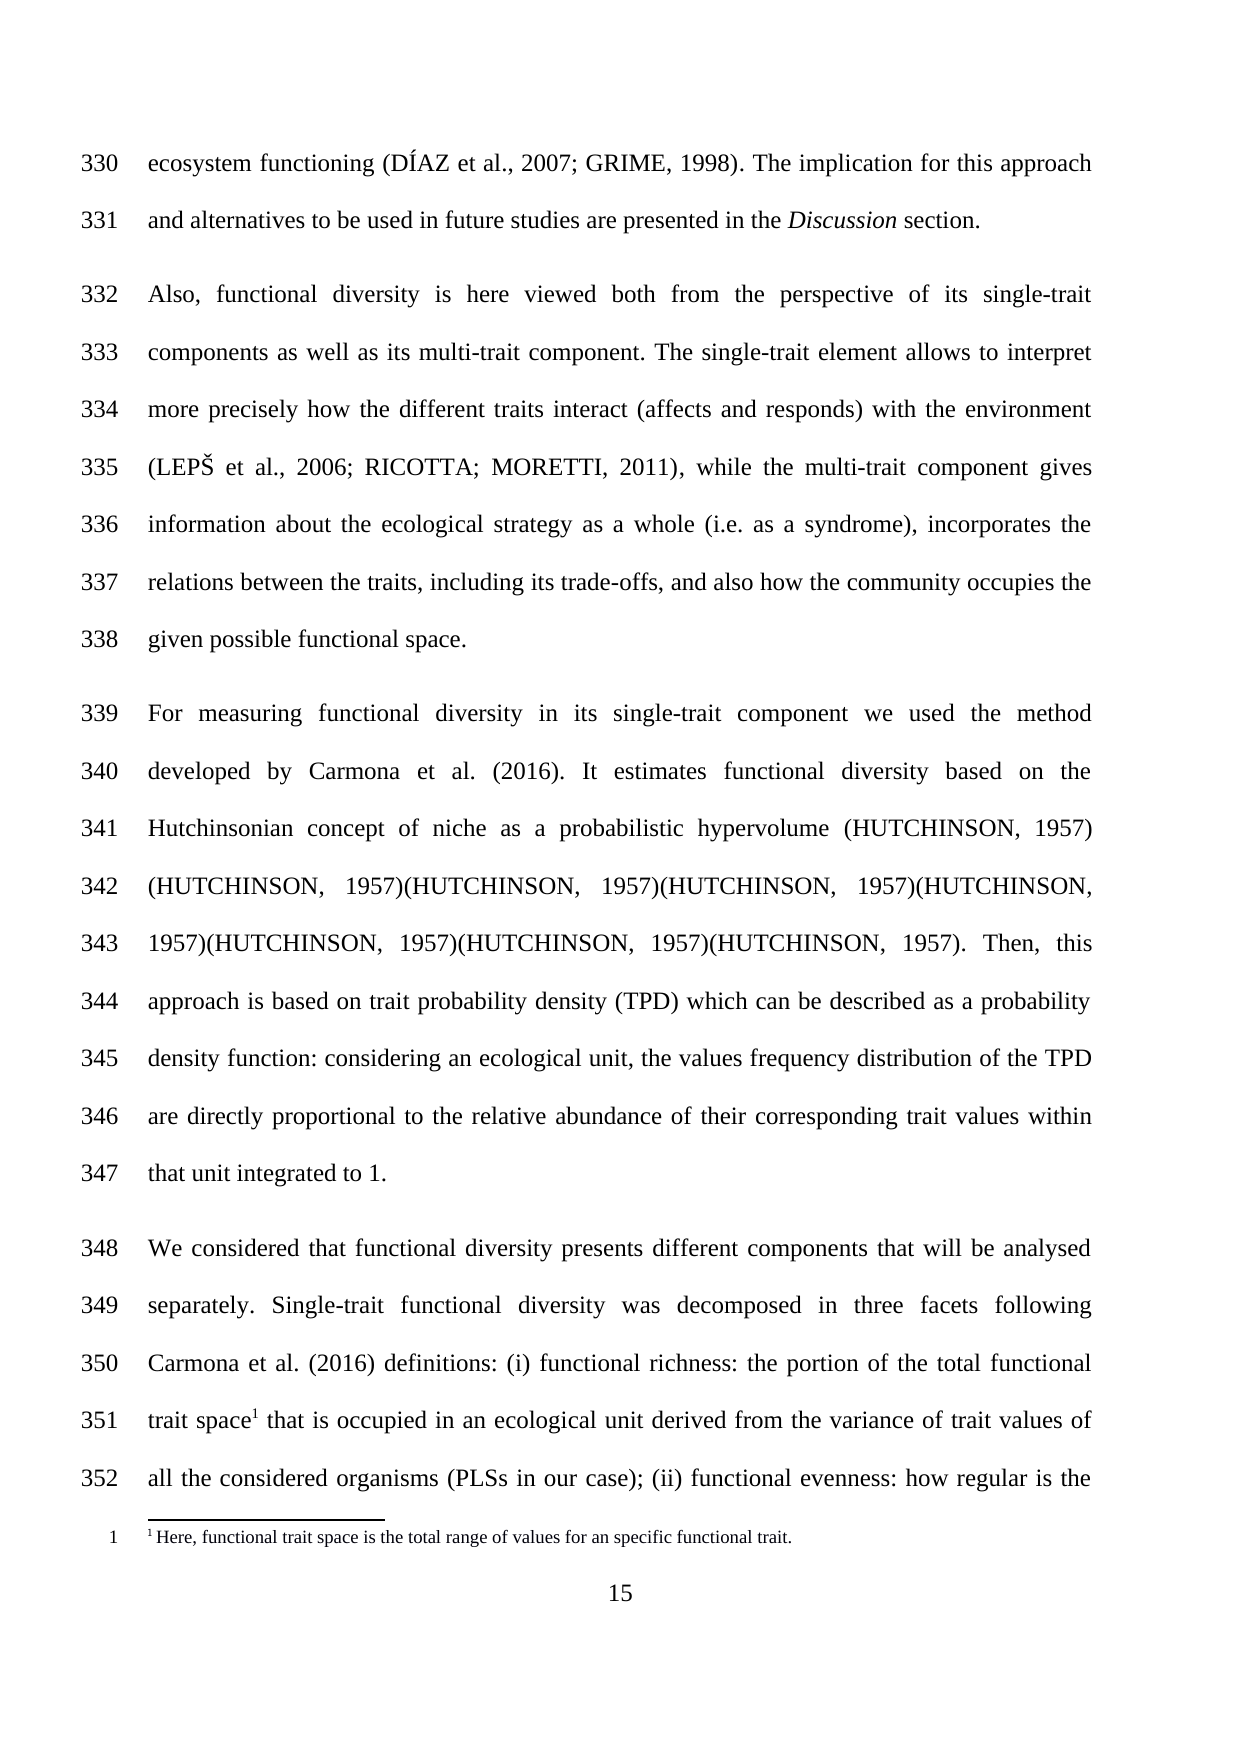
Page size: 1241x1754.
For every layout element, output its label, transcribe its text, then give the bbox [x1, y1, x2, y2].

text Also, functional diversity is here viewed both from the perspective of its single-trait components as well as its multi-trait component. The single-trait element allows to interpret more precisely how the different traits interact (affects and responds) with the environment (LEPŠ et al., 2006; RICOTTA; MORETTI, 2011)⁠, while the multi-trait component gives information about the ecological strategy as a whole (i.e. as a syndrome), incorporates the relations between the traits, including its trade-offs, and also how the community occupies the given possible functional space. [148, 279, 1093, 653]
text We considered that functional diversity presents different components that will be analysed separately. Single-trait functional diversity was decomposed in three facets following Carmona et al. (2016) definitions: (i) functional richness: the portion of the total functional trait space that is occupied in an ecological unit derived from the variance of trait values of all the considered organisms (PLSs in our case); (ii) functional evenness: how regular is the [148, 1233, 1093, 1491]
text ecosystem functioning (DÍAZ et al., 2007; GRIME, 1998)⁠. The implication for this approach and alternatives to be used in future studies are presented in the Discussion section. [148, 148, 1093, 234]
text For measuring functional diversity in its single-trait component we used the method developed by Carmona et al. (2016). It estimates functional diversity based on the Hutchinsonian concept of niche as a probabilistic hypervolume (HUTCHINSON, 1957)(HUTCHINSON, 1957)(HUTCHINSON, 1957)(HUTCHINSON, 1957)(HUTCHINSON, 1957)(HUTCHINSON, 1957)(HUTCHINSON, 1957)(HUTCHINSON, 1957)⁠. Then, this approach is based on trait probability density (TPD) which can be described as a probability density function: considering an ecological unit, the values frequency distribution of the TPD are directly proportional to the relative abundance of their corresponding trait values within that unit integrated to 1. [148, 698, 1093, 1187]
text Here, functional trait space is the total range of values for an specific functional trait. [148, 1526, 1093, 1548]
